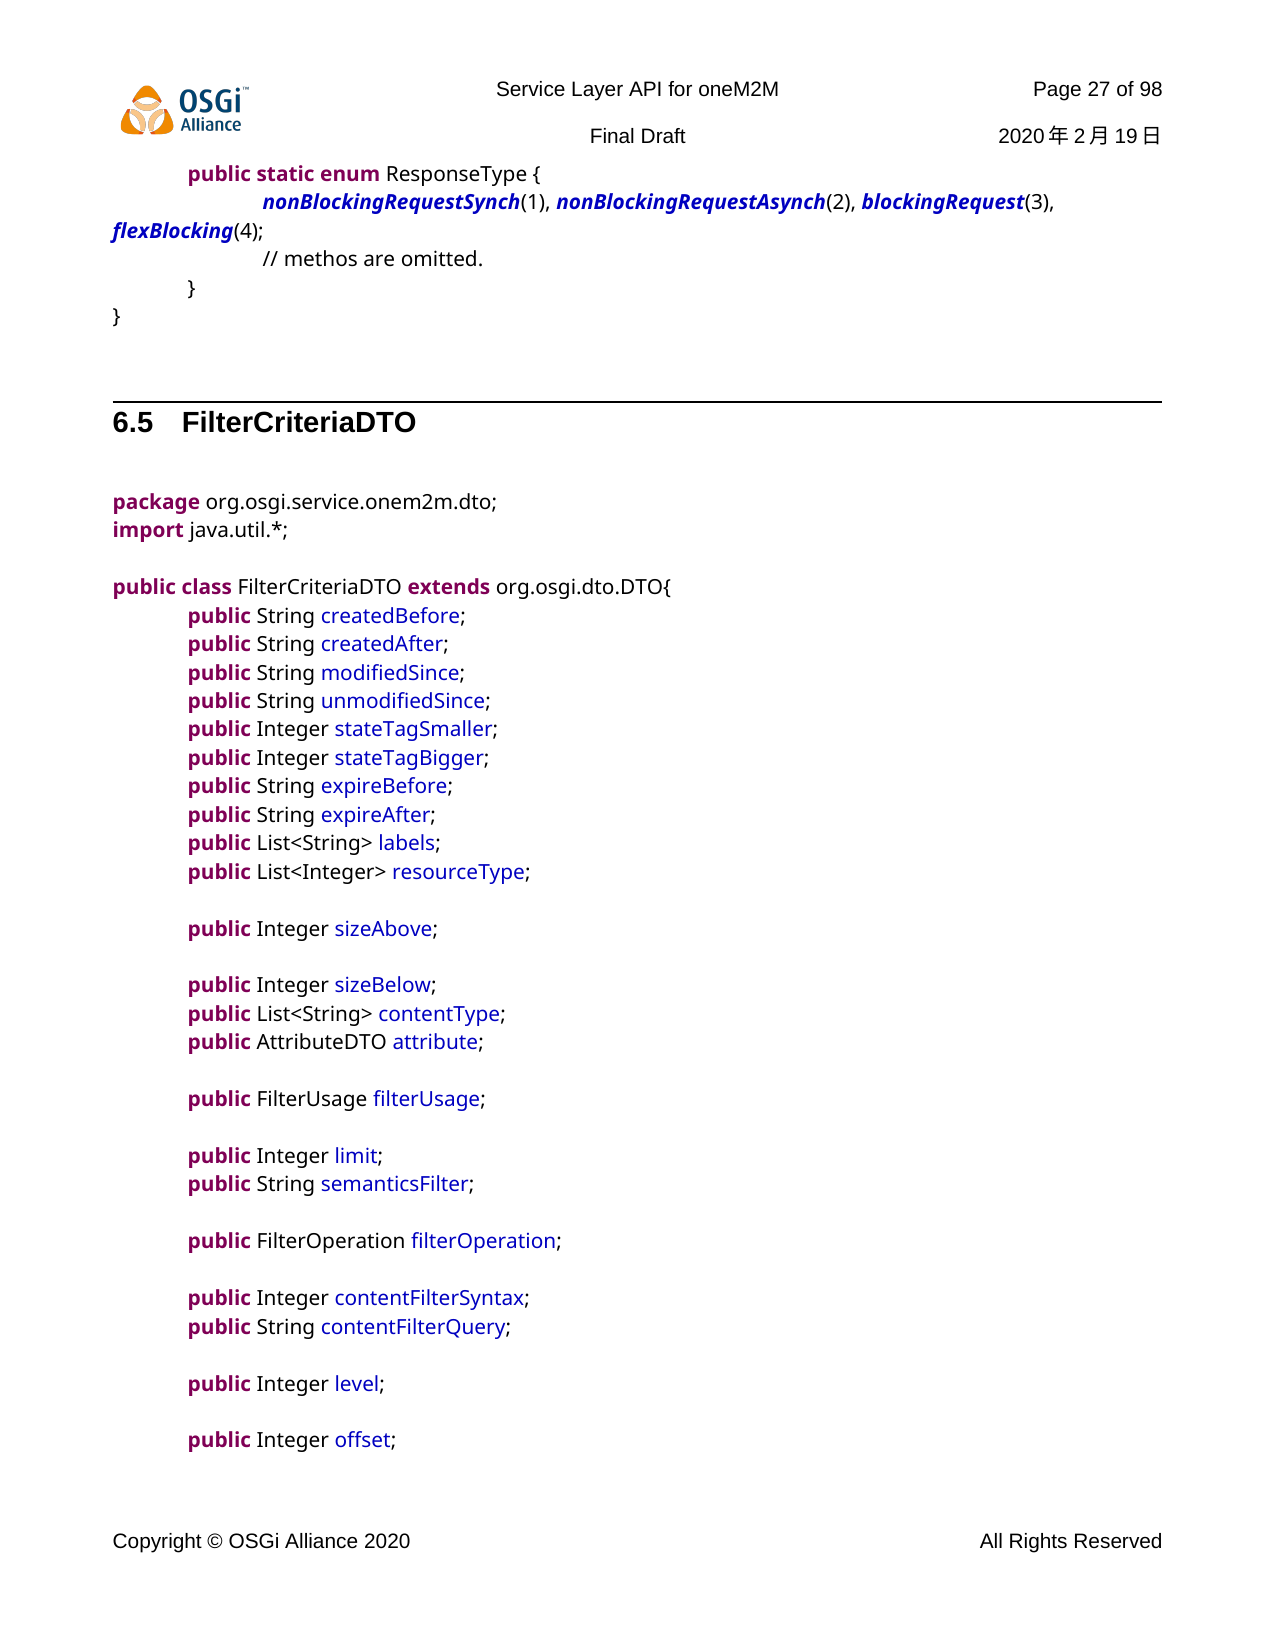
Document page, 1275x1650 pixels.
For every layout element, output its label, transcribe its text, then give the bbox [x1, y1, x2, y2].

text import java.util.*; [112, 516, 1162, 544]
text public Integer contentFilterSyntax; [112, 1283, 1162, 1312]
text public Integer level; [112, 1369, 1162, 1397]
text public Integer limit; [112, 1141, 1162, 1169]
text public AttributeDTO attribute; [112, 1027, 1162, 1056]
text public FilterUsage filterUsage; [112, 1084, 1162, 1113]
text public String expireBefore; [112, 771, 1162, 800]
text } [112, 301, 1162, 329]
text public String expireAfter; [112, 800, 1162, 828]
text package org.osgi.service.onem2m.dto; [112, 487, 1162, 516]
text // methos are omitted. [112, 244, 1162, 273]
picture [113, 78, 257, 142]
text public String contentFilterQuery; [112, 1312, 1162, 1340]
text public Integer stateTagSmaller; [112, 714, 1162, 743]
text } [112, 273, 1162, 301]
text public Integer sizeBelow; [112, 971, 1162, 999]
text public static enum ResponseType { [112, 159, 1162, 187]
text public class FilterCriteriaDTO extends org.osgi.dto.DTO{ [112, 572, 1162, 601]
text public String semanticsFilter; [112, 1169, 1162, 1198]
text public List<String> labels; [112, 828, 1162, 857]
text public String createdAfter; [112, 629, 1162, 658]
text public Integer sizeAbove; [112, 914, 1162, 942]
text public FilterOperation filterOperation; [112, 1226, 1162, 1255]
text public String createdBefore; [112, 601, 1162, 629]
text public List<String> contentType; [112, 999, 1162, 1027]
text public Integer stateTagBigger; [112, 743, 1162, 771]
text public String unmodifiedSince; [112, 686, 1162, 714]
text public List<Integer> resourceType; [112, 857, 1162, 885]
text nonBlockingRequestSynch(1), nonBlockingRequestAsynch(2), blockingRequest(3), flexBlocking(4); [112, 187, 1162, 244]
text public Integer offset; [112, 1426, 1162, 1454]
text public String modifiedSince; [112, 658, 1162, 686]
subtitle FilterCriteriaDTO [112, 402, 1162, 438]
